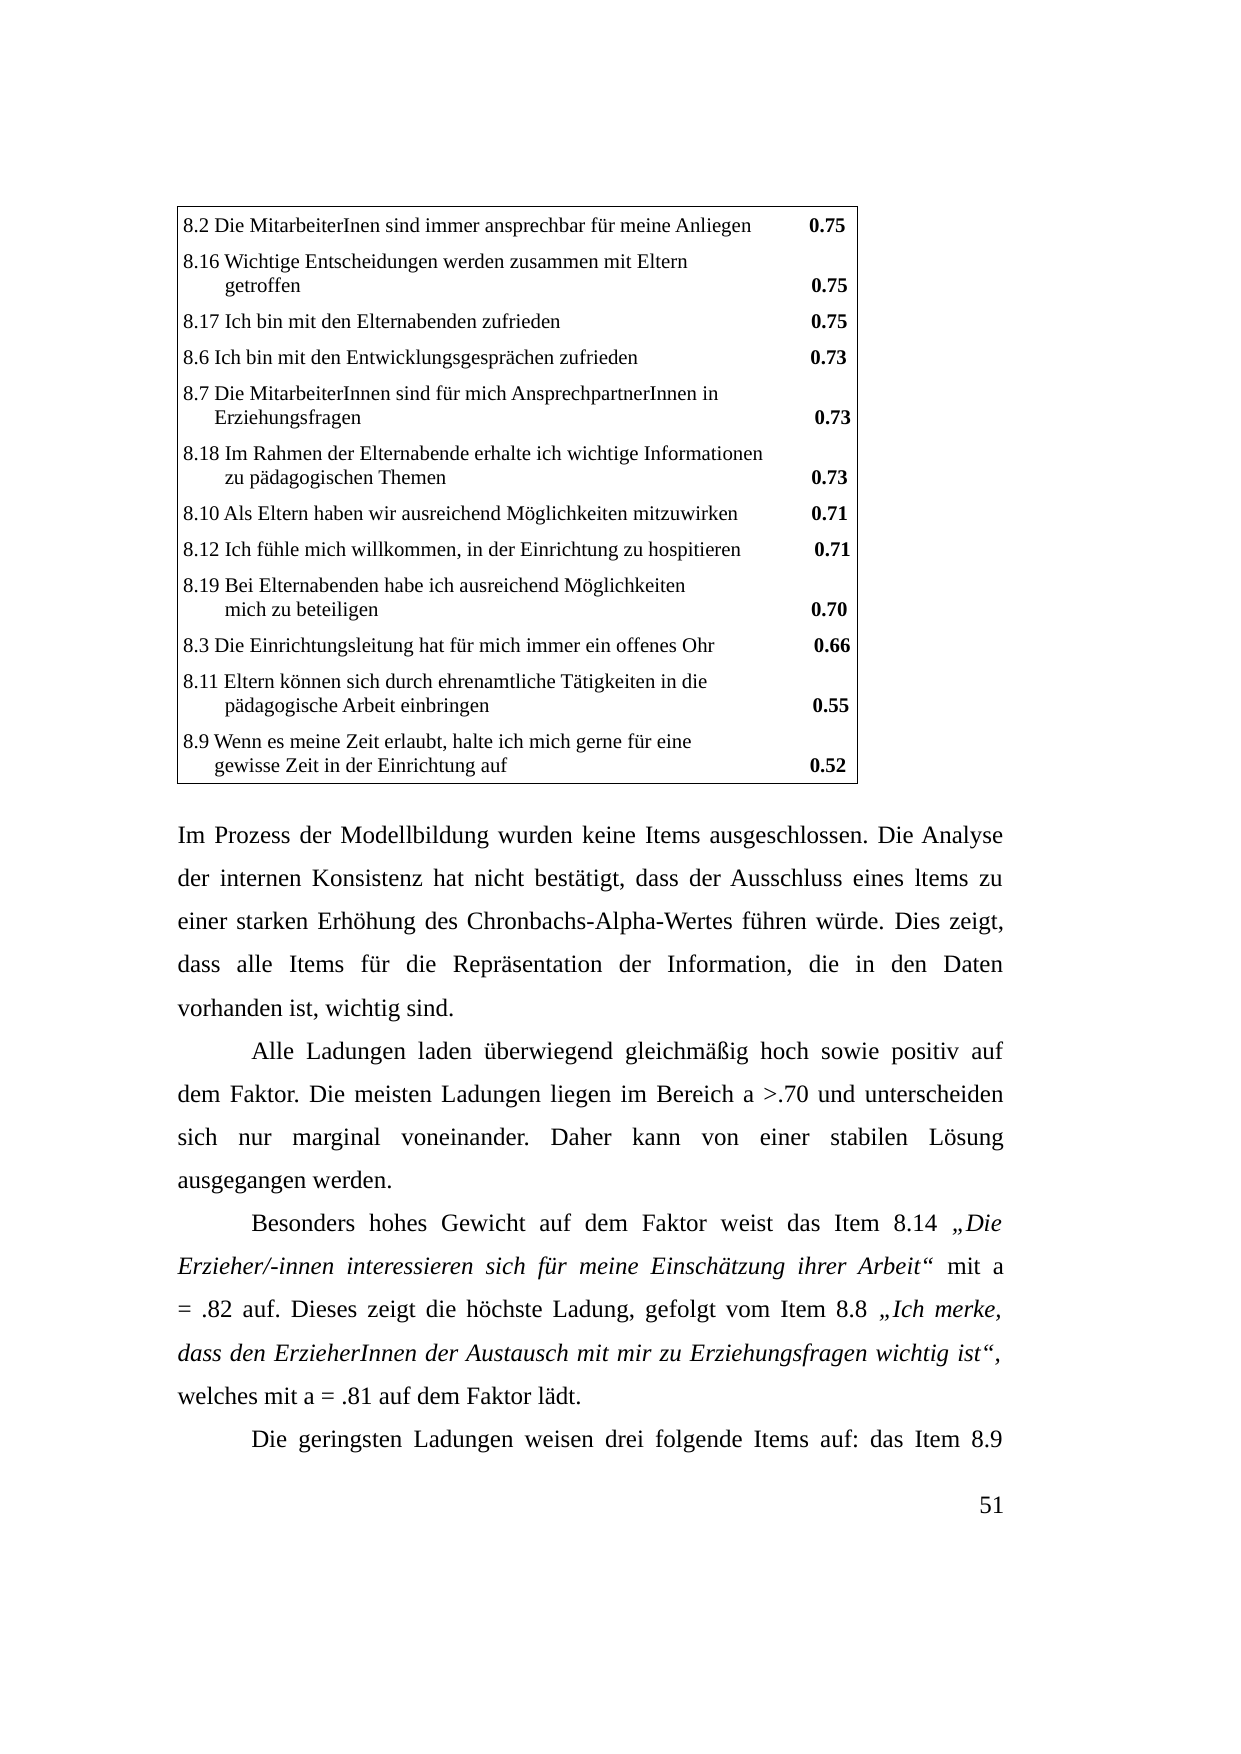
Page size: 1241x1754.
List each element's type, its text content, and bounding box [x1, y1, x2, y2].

table_header 8.2 Die MitarbeiterInen sind immer ansprechbar für meine Anliegen 0.75 8.16 Wichtige Entscheidungen werden zusammen mit Eltern getroffen 0.75 8.17 Ich bin mit den Elternabenden zufrieden 0.75 8.6 Ich bin mit den Entwicklungsgesprächen zufrieden 0.73 8.7 Die MitarbeiterInnen sind für mich AnsprechpartnerInnen in Erziehungsfragen 0.73 8.18 Im Rahmen der Elternabende erhalte ich wichtige Informationen zu pädagogischen Themen 0.73 8.10 Als Eltern haben wir ausreichend Möglichkeiten mitzuwirken 0.71 8.12 Ich fühle mich willkommen, in der Einrichtung zu hospitieren 0.71 8.19 Bei Elternabenden habe ich ausreichend Möglichkeiten mich zu beteiligen 0.70 8.3 Die Einrichtungsleitung hat für mich immer ein offenes Ohr 0.66 8.11 Eltern können sich durch ehrenamtliche Tätigkeiten in die pädagogische Arbeit einbringen 0.55 8.9 Wenn es meine Zeit erlaubt, halte ich mich gerne für eine gewisse Zeit in der Einrichtung auf 0.52 [178, 207, 857, 783]
text Alle Ladungen laden überwiegend gleichmäßig hoch sowie positiv auf dem Faktor. Die meisten Ladungen liegen im Bereich a >.70 und unterscheiden sich nur marginal voneinander. Daher kann von einer stabilen Lösung ausgegangen werden. [177, 1036, 1004, 1194]
text Im Prozess der Modellbildung wurden keine Items ausgeschlossen. Die Analyse der internen Konsistenz hat nicht bestätigt, dass der Ausschluss eines ltems zu einer starken Erhöhung des Chronbachs-Alpha-Wertes führen würde. Dies zeigt, dass alle Items für die Repräsentation der Information, die in den Daten vorhanden ist, wichtig sind. [177, 820, 1004, 1021]
text Besonders hohes Gewicht auf dem Faktor weist das Item 8.14 „Die Erzieher/-innen interessieren sich für meine Einschätzung ihrer Arbeit“ mit a = .82 auf. Dieses zeigt die höchste Ladung, gefolgt vom Item 8.8 „Ich merke, dass den ErzieherInnen der Austausch mit mir zu Erziehungsfragen wichtig ist“, welches mit a = .81 auf dem Faktor lädt. [177, 1208, 1004, 1409]
text Die geringsten Ladungen weisen drei folgende Items auf: das Item 8.9 [177, 1424, 1004, 1453]
